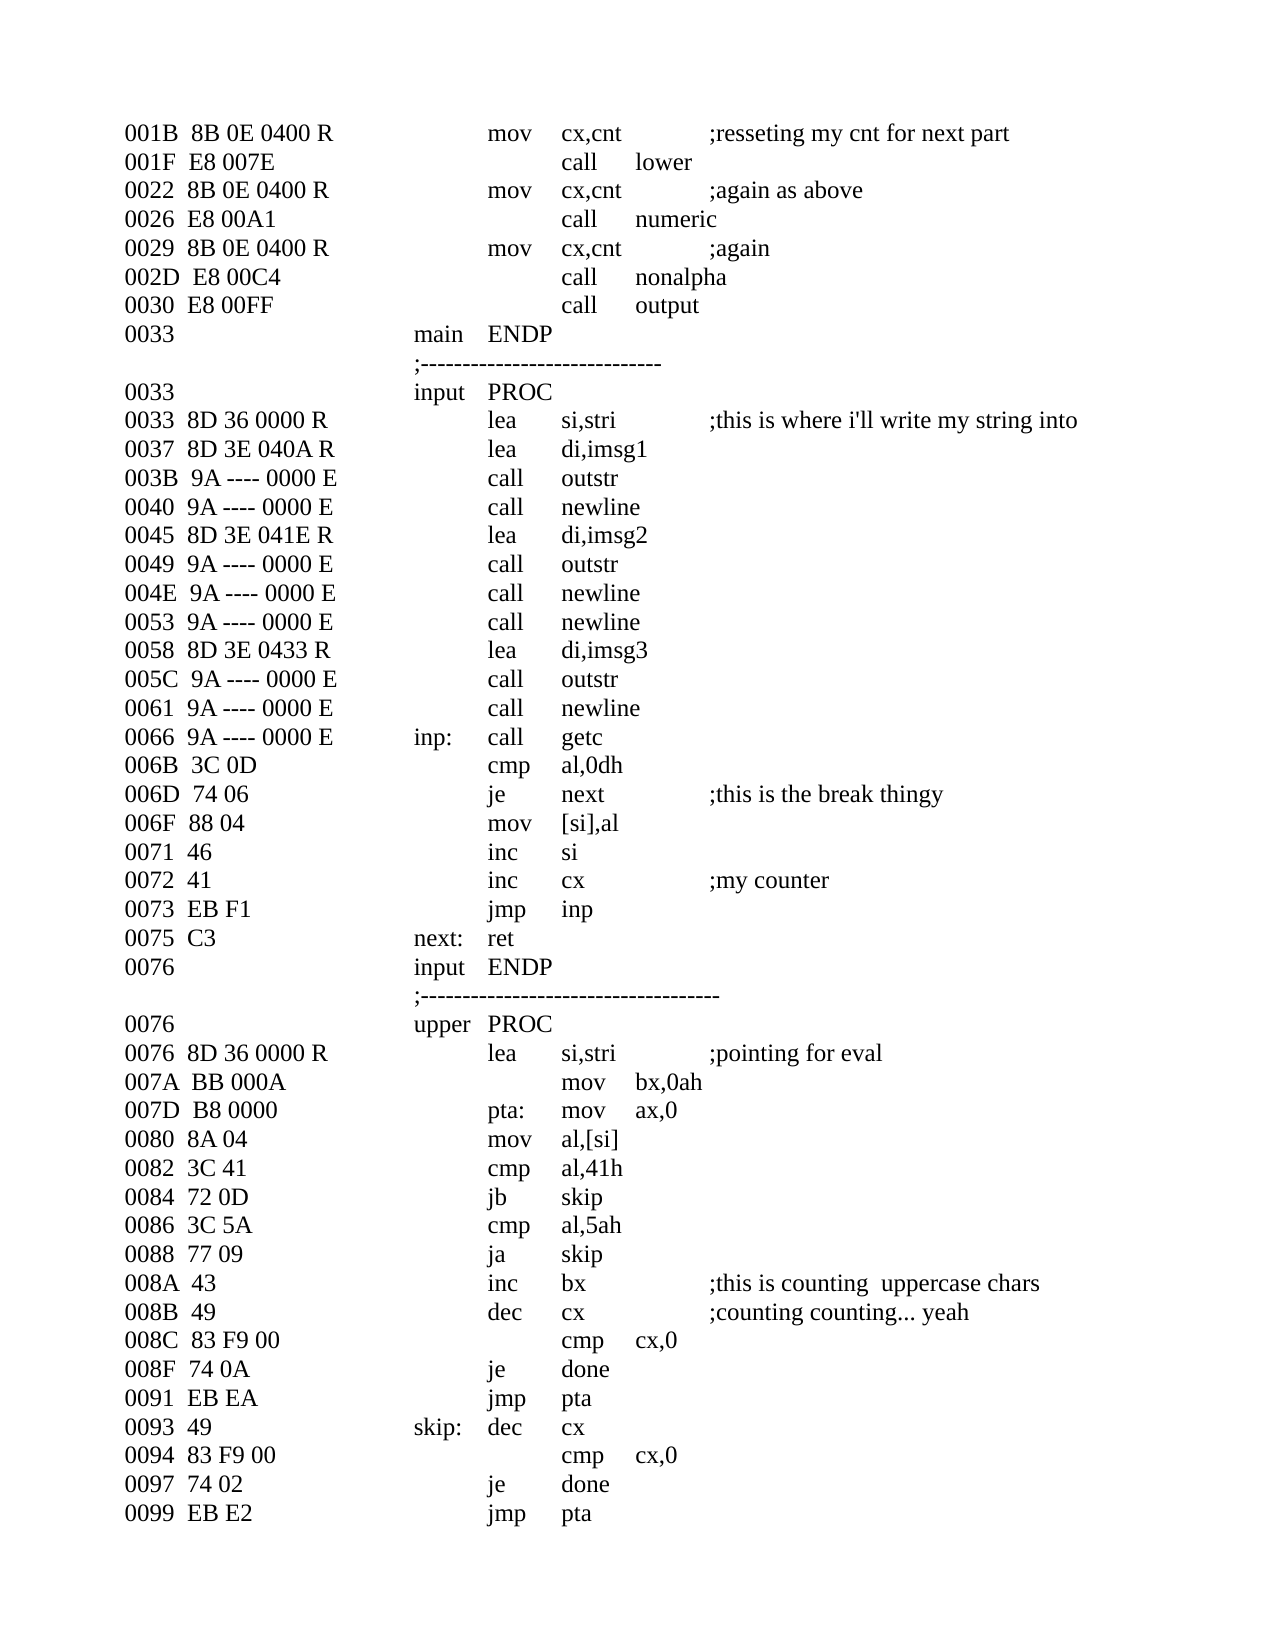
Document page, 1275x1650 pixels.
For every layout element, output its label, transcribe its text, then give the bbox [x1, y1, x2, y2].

text 003B 9A ---- 0000 E call outstr [118, 463, 1157, 492]
text 0075 C3 next: ret [118, 923, 1157, 952]
text ;------------------------------------ [118, 981, 1157, 1009]
text 0084 72 0D jb skip [118, 1182, 1157, 1211]
text 008C 83 F9 00 cmp cx,0 [118, 1326, 1157, 1354]
text 0086 3C 5A cmp al,5ah [118, 1211, 1157, 1239]
text 007A BB 000A mov bx,0ah [118, 1067, 1157, 1096]
text 006F 88 04 mov [si],al [118, 808, 1157, 837]
text 0053 9A ---- 0000 E call newline [118, 607, 1157, 636]
text ;----------------------------- [118, 348, 1157, 377]
text 002D E8 00C4 call nonalpha [118, 262, 1157, 291]
text 0093 49 skip: dec cx [118, 1412, 1157, 1441]
text 0088 77 09 ja skip [118, 1239, 1157, 1268]
text 001F E8 007E call lower [118, 147, 1157, 176]
text 0058 8D 3E 0433 R lea di,imsg3 [118, 636, 1157, 664]
text 0082 3C 41 cmp al,41h [118, 1153, 1157, 1182]
text 008A 43 inc bx ;this is counting uppercase chars [118, 1268, 1157, 1297]
text 0076 input ENDP [118, 952, 1157, 981]
text 0033 8D 36 0000 R lea si,stri ;this is where i'll write my string into [118, 406, 1157, 434]
text 0040 9A ---- 0000 E call newline [118, 492, 1157, 521]
text 001B 8B 0E 0400 R mov cx,cnt ;resseting my cnt for next part [118, 118, 1157, 147]
text 0026 E8 00A1 call numeric [118, 204, 1157, 233]
text 0071 46 inc si [118, 837, 1157, 866]
text 0076 upper PROC [118, 1009, 1157, 1038]
text 0061 9A ---- 0000 E call newline [118, 693, 1157, 722]
text 004E 9A ---- 0000 E call newline [118, 578, 1157, 607]
text 0030 E8 00FF call output [118, 291, 1157, 319]
text 0072 41 inc cx ;my counter [118, 866, 1157, 894]
text 0066 9A ---- 0000 E inp: call getc [118, 722, 1157, 751]
text 0094 83 F9 00 cmp cx,0 [118, 1441, 1157, 1469]
text 0033 input PROC [118, 377, 1157, 406]
text 0022 8B 0E 0400 R mov cx,cnt ;again as above [118, 176, 1157, 204]
text 006D 74 06 je next ;this is the break thingy [118, 779, 1157, 808]
text 0049 9A ---- 0000 E call outstr [118, 549, 1157, 578]
text 0091 EB EA jmp pta [118, 1383, 1157, 1412]
text 0076 8D 36 0000 R lea si,stri ;pointing for eval [118, 1038, 1157, 1067]
text 0033 main ENDP [118, 319, 1157, 348]
text 0080 8A 04 mov al,[si] [118, 1124, 1157, 1153]
text 0073 EB F1 jmp inp [118, 894, 1157, 923]
text 0099 EB E2 jmp pta [118, 1498, 1157, 1527]
text 007D B8 0000 pta: mov ax,0 [118, 1096, 1157, 1124]
text 006B 3C 0D cmp al,0dh [118, 751, 1157, 779]
text 0045 8D 3E 041E R lea di,imsg2 [118, 521, 1157, 549]
text 008B 49 dec cx ;counting counting... yeah [118, 1297, 1157, 1326]
text 005C 9A ---- 0000 E call outstr [118, 664, 1157, 693]
text 0029 8B 0E 0400 R mov cx,cnt ;again [118, 233, 1157, 262]
text 0037 8D 3E 040A R lea di,imsg1 [118, 434, 1157, 463]
text 008F 74 0A je done [118, 1354, 1157, 1383]
text 0097 74 02 je done [118, 1469, 1157, 1498]
